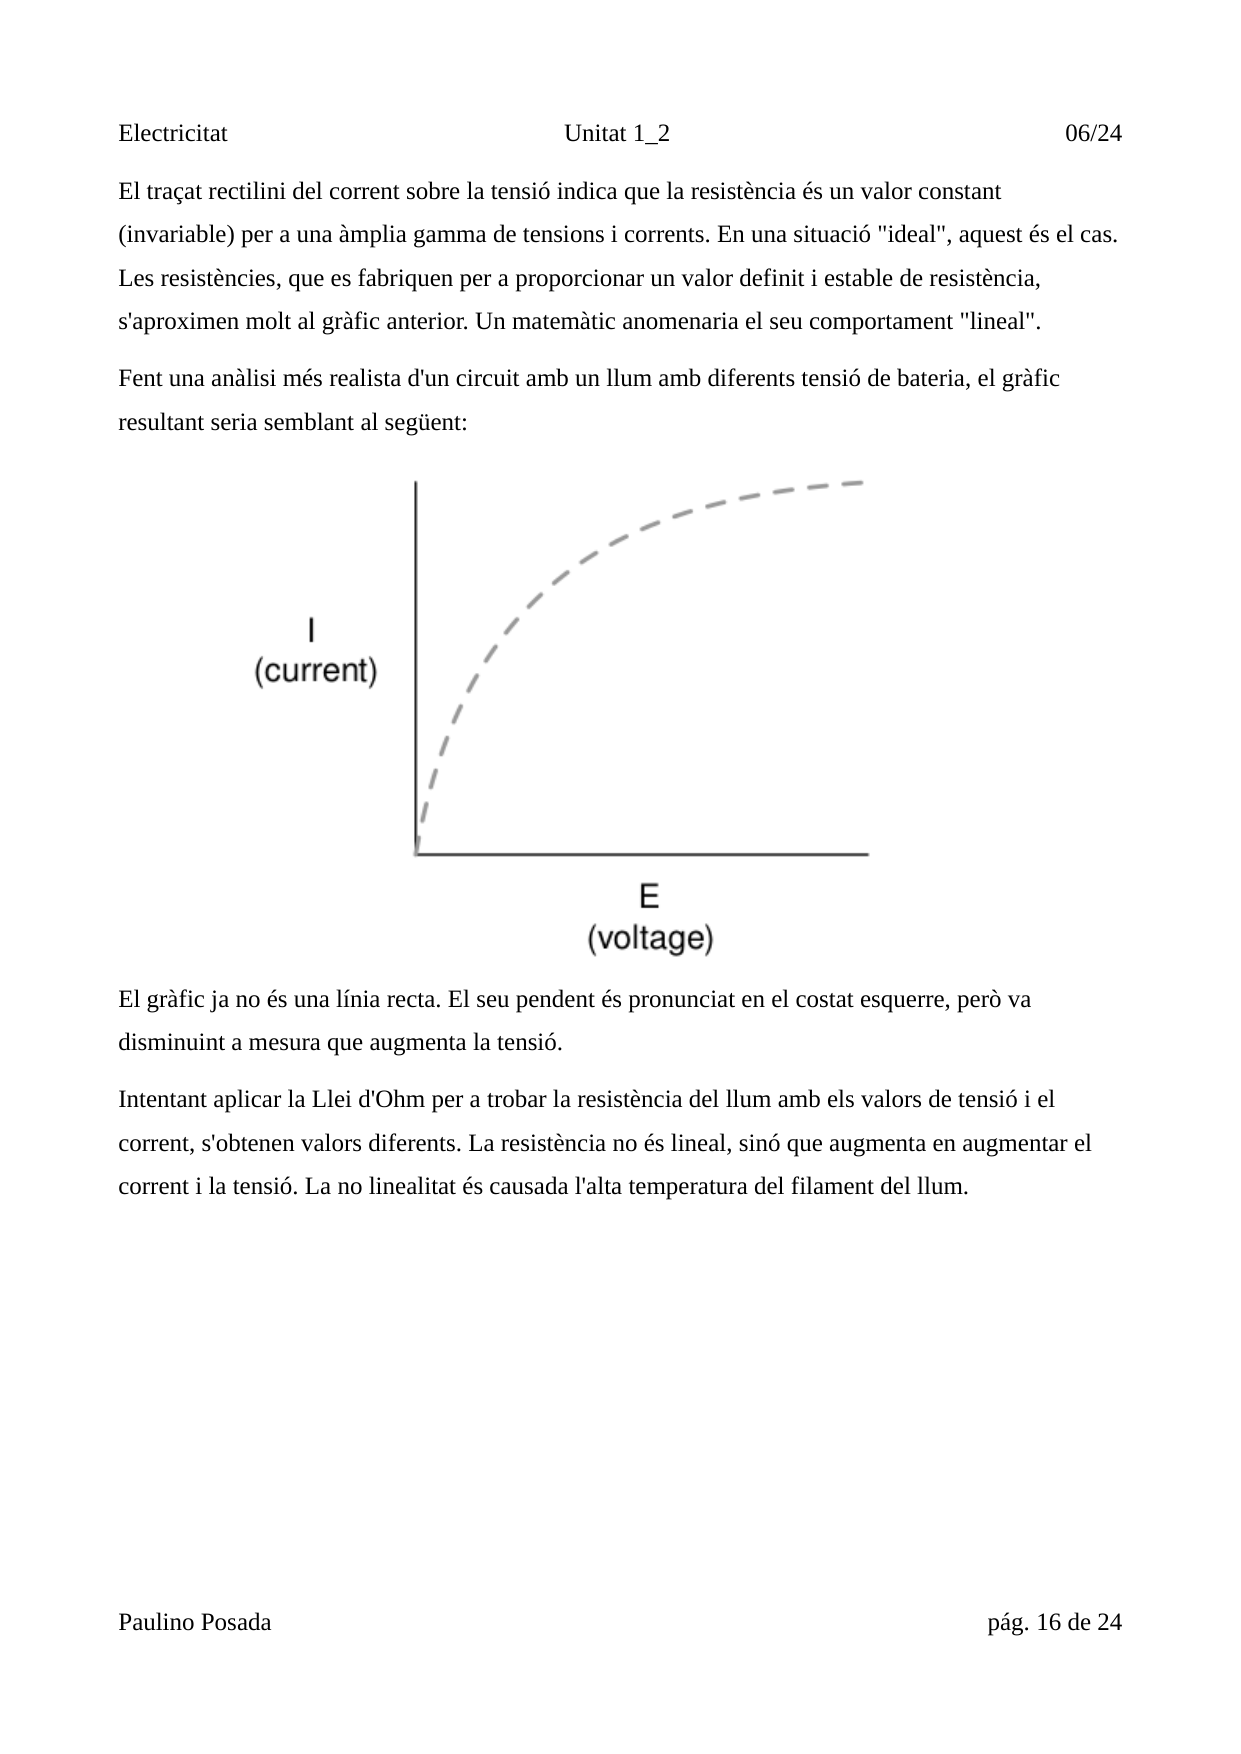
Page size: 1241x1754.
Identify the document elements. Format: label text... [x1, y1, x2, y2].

text El traçat rectilini del corrent sobre la tensió indica que la resistència és un valor constant (invariable) per a una àmplia gamma de tensions i corrents. En una situació "ideal", aquest és el cas. Les resistències, que es fabriquen per a proporcionar un valor definit i estable de resistència, s'aproximen molt al gràfic anterior. Un matemàtic anomenaria el seu comportament "lineal". [118, 176, 1122, 334]
text Fent una anàlisi més realista d'un circuit amb un llum amb diferents tensió de bateria, el gràfic resultant seria semblant al següent: [118, 363, 1122, 435]
picture [249, 464, 873, 966]
text Intentant aplicar la Llei d'Ohm per a trobar la resistència del llum amb els valors de tensió i el corrent, s'obtenen valors diferents. La resistència no és lineal, sinó que augmenta en augmentar el corrent i la tensió. La no linealitat és causada l'alta temperatura del filament del llum. [118, 1084, 1122, 1199]
text El gràfic ja no és una línia recta. El seu pendent és pronunciat en el costat esquerre, però va disminuint a mesura que augmenta la tensió. [118, 984, 1122, 1056]
